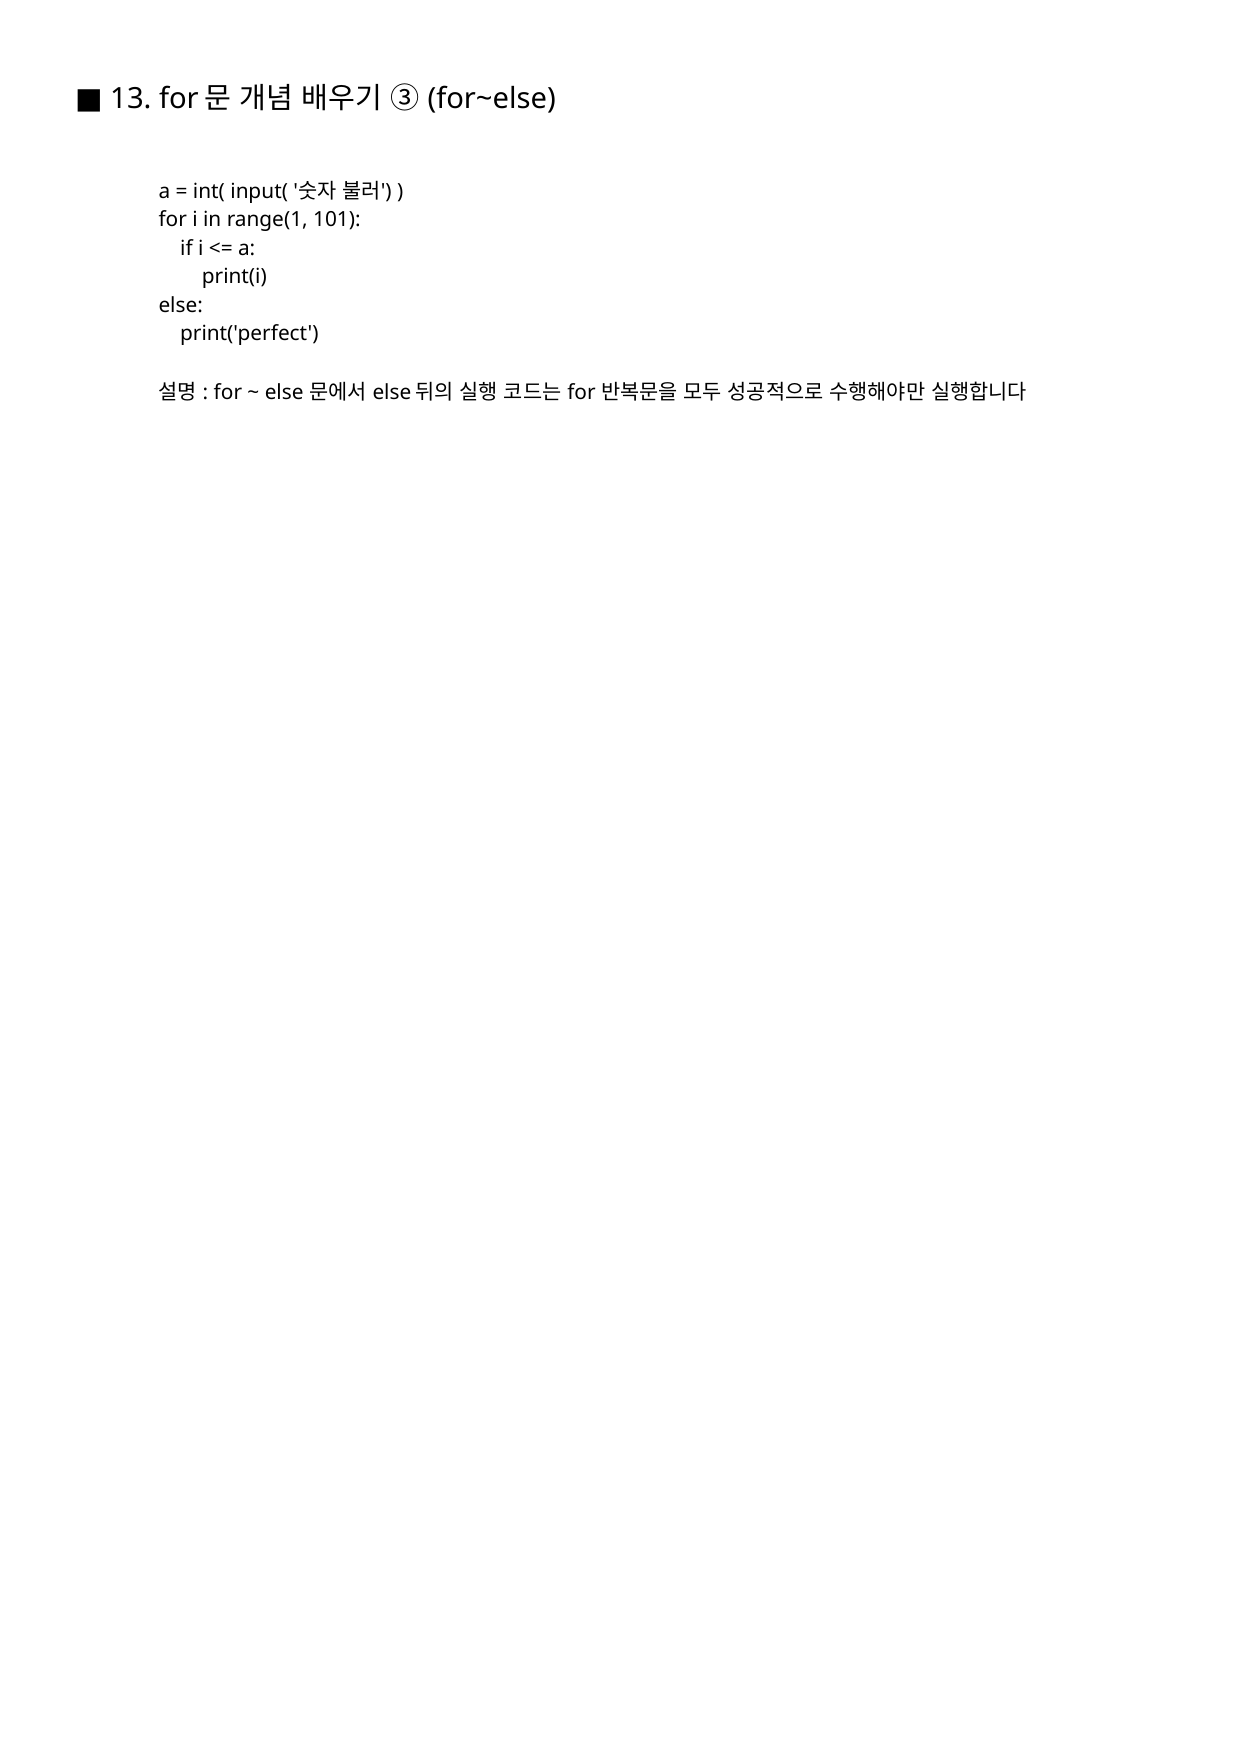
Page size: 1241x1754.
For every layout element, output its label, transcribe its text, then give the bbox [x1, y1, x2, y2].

text print('perfect') [75, 318, 1165, 347]
text if i <= a: [75, 233, 1165, 261]
text for i in range(1, 101): [75, 204, 1165, 233]
text a = int( input( '숫자 불러') ) [75, 174, 1165, 204]
subtitle ■ 13. for문 개념 배우기 ③ (for~else) [75, 75, 1165, 117]
text print(i) [75, 261, 1165, 290]
text else: [75, 290, 1165, 318]
text 설명 : for ~ else 문에서 else뒤의 실행 코드는 for 반복문을 모두 성공적으로 수행해야만 실행합니다 [75, 375, 1165, 406]
